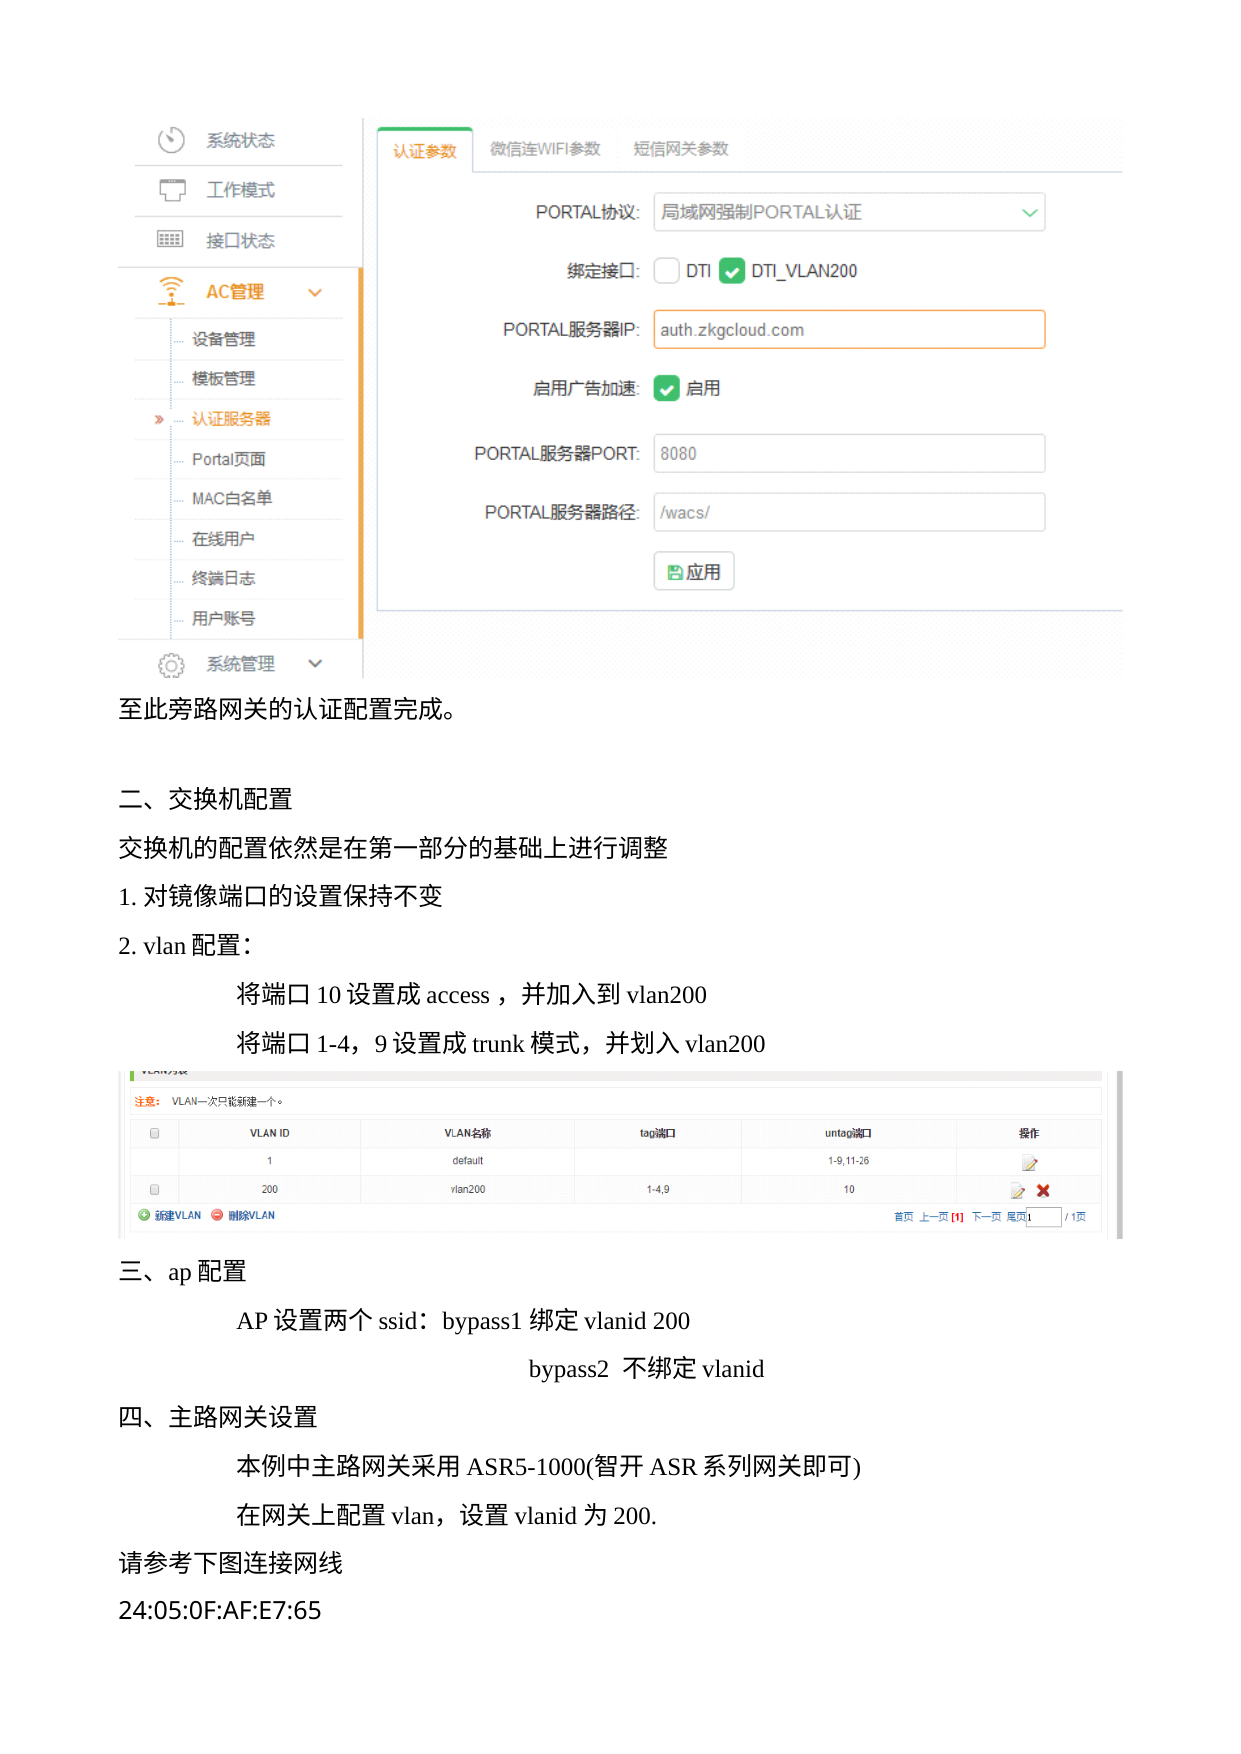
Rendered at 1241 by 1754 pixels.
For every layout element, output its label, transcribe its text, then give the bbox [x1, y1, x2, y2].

text 请参考下图连接网线 [118, 1544, 1122, 1580]
text 二、交换机配置 [118, 779, 1122, 816]
text 四、主路网关设置 [118, 1398, 1122, 1434]
text bypass2 不绑定vlanid [118, 1349, 1122, 1385]
text 2. vlan配置： [118, 926, 1122, 962]
text 在网关上配置vlan，设置vlanid 为200. [118, 1495, 1122, 1531]
text 24:05:0F:AF:E7:65 [118, 1593, 1122, 1627]
text AP设置两个ssid：bypass1 绑定vlanid 200 [118, 1300, 1122, 1336]
text 本例中主路网关采用ASR5-1000(智开ASR系列网关即可) [118, 1446, 1122, 1483]
text 将端口1-4，9设置成trunk模式，并划入vlan200 [118, 1023, 1122, 1059]
text 将端口10设置成access ，并加入到vlan200 [118, 974, 1122, 1011]
text 至此旁路网关的认证配置完成。 [118, 690, 1122, 726]
text 1. 对镜像端口的设置保持不变 [118, 877, 1122, 913]
text 三、ap配置 [118, 1251, 1122, 1288]
text 交换机的配置依然是在第一部分的基础上进行调整 [118, 828, 1122, 864]
